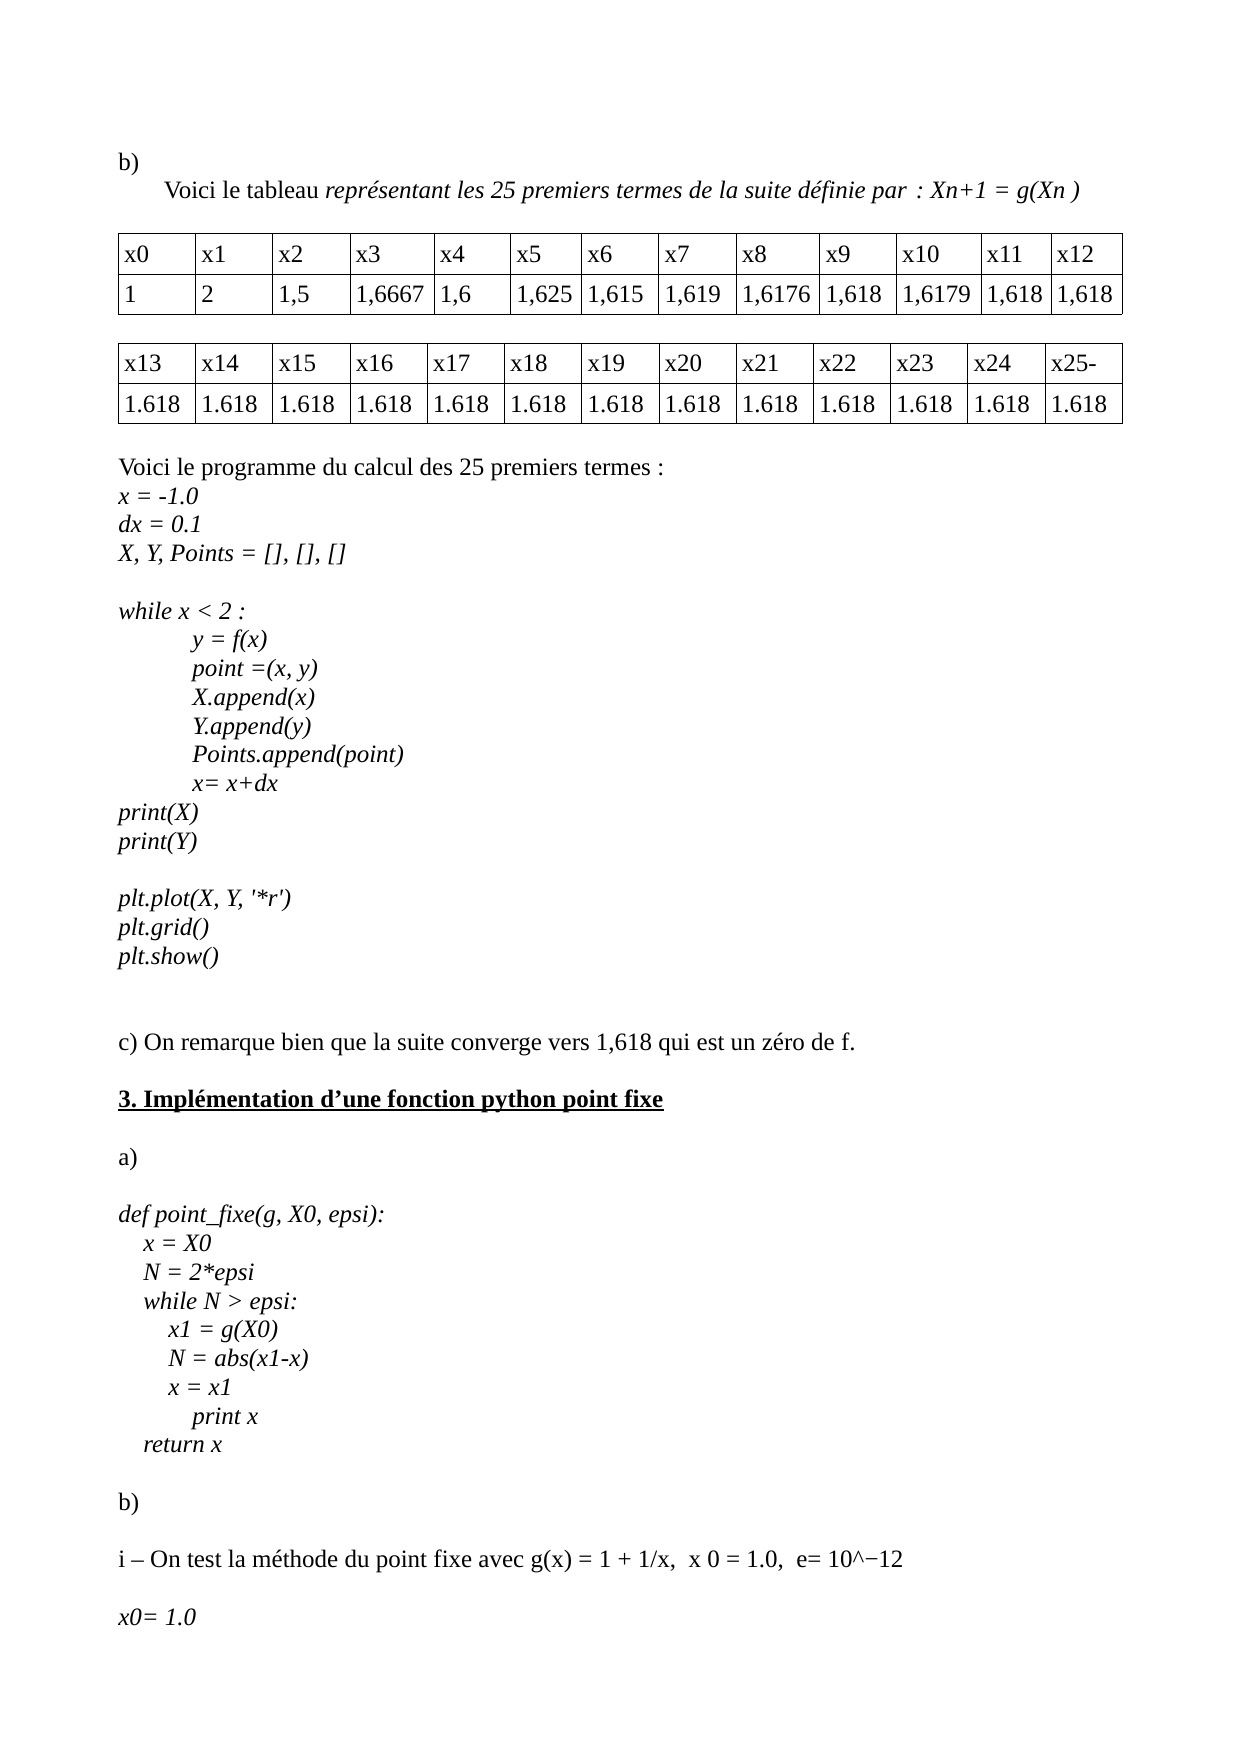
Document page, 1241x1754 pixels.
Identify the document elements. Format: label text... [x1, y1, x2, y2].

text while x < 2 : [118, 596, 1122, 624]
table_cell 1.618 [196, 384, 272, 423]
table_cell 1,6179 [897, 275, 981, 314]
table_cell 1.618 [582, 384, 659, 423]
table_header x18 [505, 344, 581, 383]
table_header x7 [659, 234, 736, 273]
text Points.append(point) [118, 739, 1122, 768]
text b) [118, 147, 1122, 176]
text x1 = g(X0) [118, 1314, 1122, 1343]
table_header x3 [351, 234, 434, 273]
table_cell 1.618 [891, 384, 967, 423]
text dx = 0.1 [118, 509, 1122, 538]
table_header x21 [737, 344, 813, 383]
table_header x19 [582, 344, 659, 383]
text Y.append(y) [118, 711, 1122, 739]
table_cell 1,625 [511, 275, 581, 314]
table_header x9 [820, 234, 896, 273]
table_header x16 [351, 344, 427, 383]
table_cell 1.618 [351, 384, 427, 423]
table_header x17 [428, 344, 504, 383]
text plt.plot(X, Y, '*r') [118, 883, 1122, 912]
text a) [118, 1142, 1122, 1171]
table_header x12 [1052, 234, 1122, 273]
table_cell 2 [196, 275, 272, 314]
table_cell 1,618 [1052, 275, 1122, 314]
table_cell 1.618 [119, 384, 195, 423]
text x0= 1.0 [118, 1602, 1122, 1631]
table_header x1 [196, 234, 272, 273]
table_header x11 [982, 234, 1051, 273]
text N = abs(x1-x) [118, 1343, 1122, 1372]
table_header x25- [1046, 344, 1122, 383]
table_header x20 [660, 344, 736, 383]
table_cell 1.618 [660, 384, 736, 423]
table_cell 1.618 [273, 384, 350, 423]
text plt.show() [118, 941, 1122, 969]
table_header x10 [897, 234, 981, 273]
text Voici le programme du calcul des 25 premiers termes : [118, 452, 1122, 481]
table_header x6 [582, 234, 658, 273]
text print(X) [118, 797, 1122, 826]
text x= x+dx [118, 768, 1122, 797]
text X.append(x) [118, 682, 1122, 711]
text 3. Implémentation d’une fonction python point fixe [118, 1084, 1122, 1113]
table_cell 1.618 [428, 384, 504, 423]
text print x [118, 1401, 1122, 1429]
table_cell 1,6 [435, 275, 510, 314]
table_header x24 [968, 344, 1045, 383]
table_cell 1,619 [659, 275, 736, 314]
table_cell 1,618 [820, 275, 896, 314]
text x = -1.0 [118, 481, 1122, 509]
table_cell 1,618 [982, 275, 1051, 314]
text print(Y) [118, 826, 1122, 854]
table_cell 1,5 [273, 275, 350, 314]
table_cell 1,615 [582, 275, 658, 314]
table_header x2 [273, 234, 350, 273]
text def point_fixe(g, X0, epsi): [118, 1199, 1122, 1228]
text N = 2*epsi [118, 1257, 1122, 1286]
table_cell 1,6176 [737, 275, 819, 314]
table_cell 1.618 [814, 384, 890, 423]
table_cell 1.618 [968, 384, 1045, 423]
table_cell 1,6667 [351, 275, 434, 314]
table_header x22 [814, 344, 890, 383]
text x = x1 [118, 1372, 1122, 1401]
text Voici le tableau représentant les 25 premiers termes de la suite définie par : Xn+1 = g(Xn ) [118, 176, 1122, 204]
table_header x15 [273, 344, 350, 383]
text return x [118, 1429, 1122, 1458]
text i – On test la méthode du point fixe avec g(x) = 1 + 1/x, x 0 = 1.0, e= 10^−12 [118, 1544, 1122, 1573]
text plt.grid() [118, 912, 1122, 941]
table_cell 1.618 [505, 384, 581, 423]
table_header x4 [435, 234, 510, 273]
table_header x13 [119, 344, 195, 383]
text b) [118, 1487, 1122, 1516]
text X, Y, Points = [], [], [] [118, 538, 1122, 567]
text c) On remarque bien que la suite converge vers 1,618 qui est un zéro de f. [118, 1027, 1122, 1056]
table_header x14 [196, 344, 272, 383]
table_cell 1.618 [737, 384, 813, 423]
table_header x8 [737, 234, 819, 273]
text while N > epsi: [118, 1286, 1122, 1314]
table_header x5 [511, 234, 581, 273]
text point =(x, y) [118, 653, 1122, 682]
table_cell 1.618 [1046, 384, 1122, 423]
table_cell 1 [119, 275, 195, 314]
table_header x23 [891, 344, 967, 383]
text y = f(x) [118, 624, 1122, 653]
text x = X0 [118, 1228, 1122, 1257]
table_header x0 [119, 234, 195, 273]
